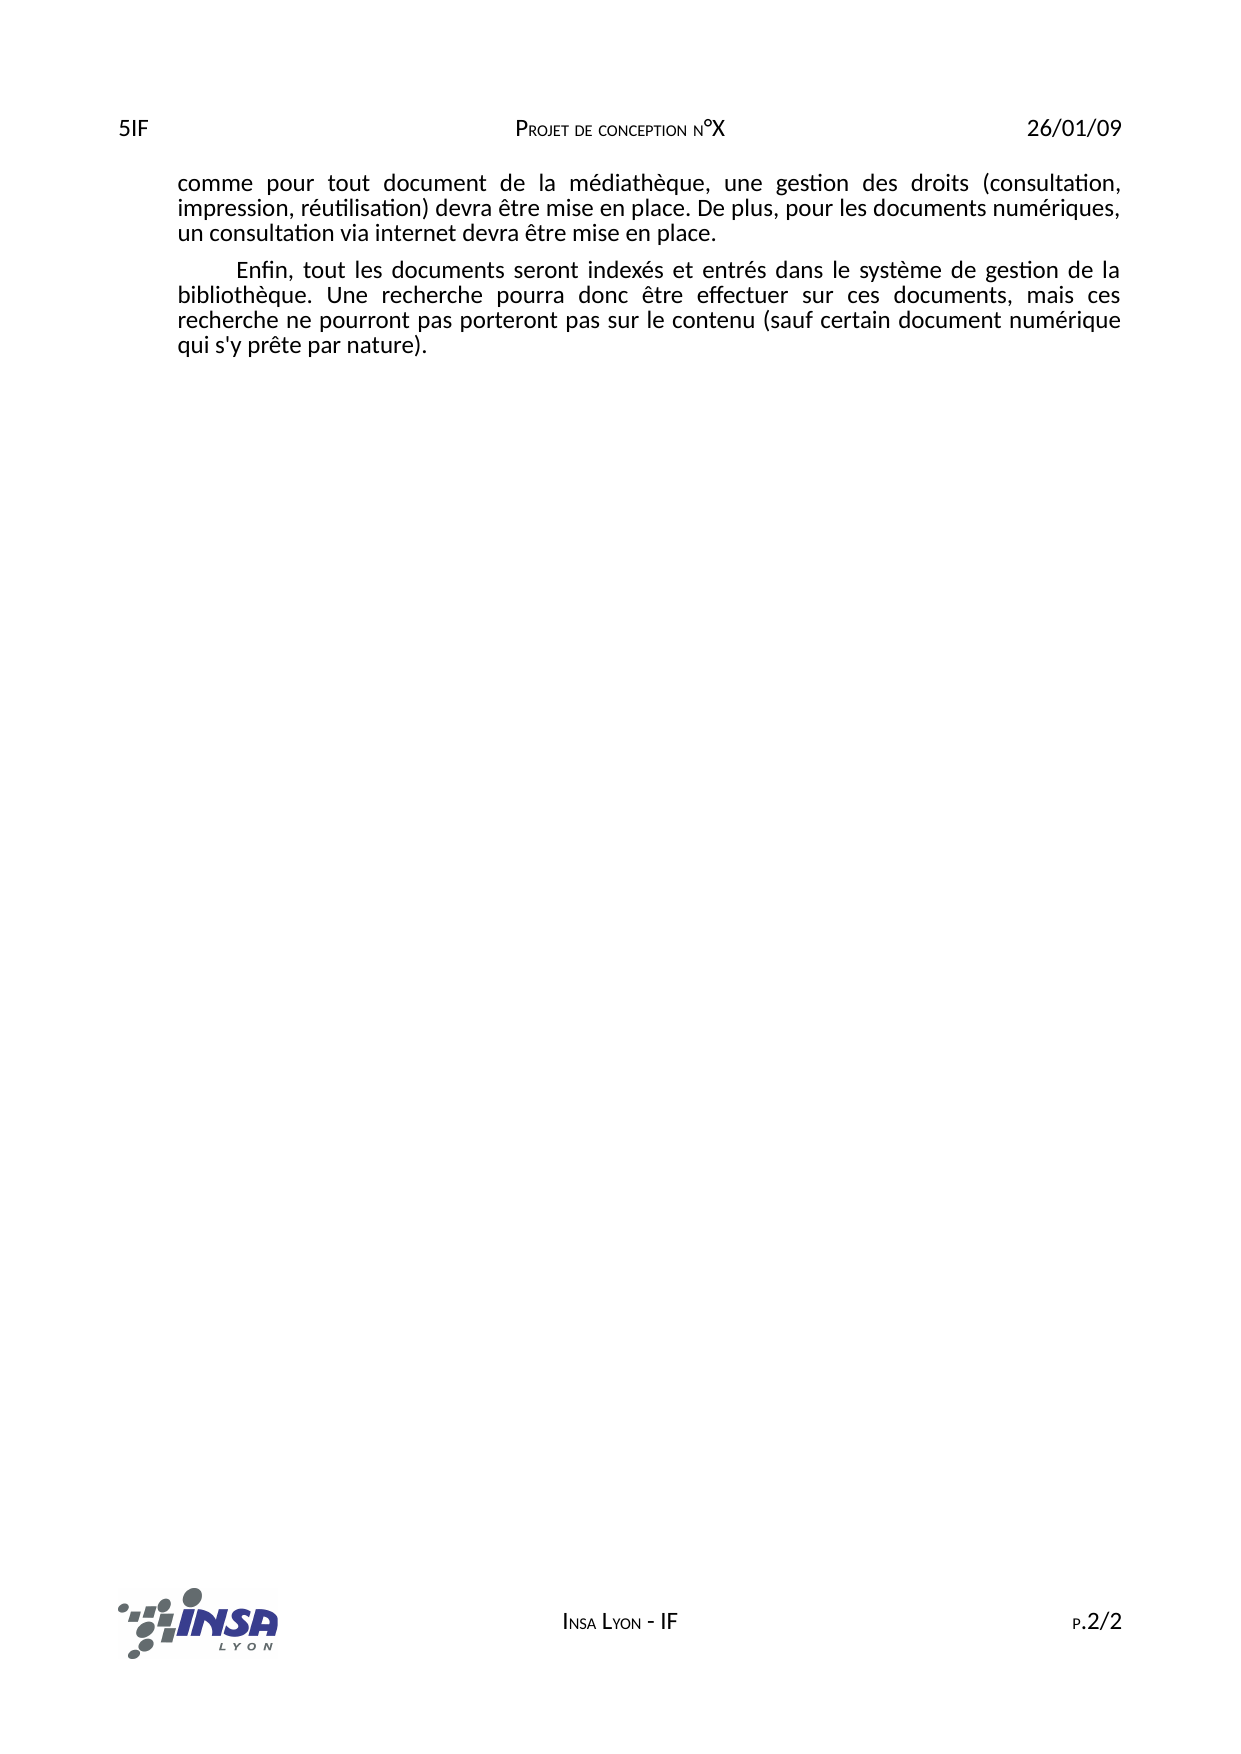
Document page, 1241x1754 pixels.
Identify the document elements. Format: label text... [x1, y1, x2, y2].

text Enfin, tout les documents seront indexés et entrés dans le système de gestion de la bibliothèque. Une recherche pourra donc être effectuer sur ces documents, mais ces recherche ne pourront pas porteront pas sur le contenu (sauf certain document numérique qui s'y prête par nature). [177, 259, 1122, 359]
picture [118, 1588, 278, 1659]
text comme pour tout document de la médiathèque, une gestion des droits (consultation, impression, réutilisation) devra être mise en place. De plus, pour les documents numériques, un consultation via internet devra être mise en place. [177, 173, 1122, 248]
